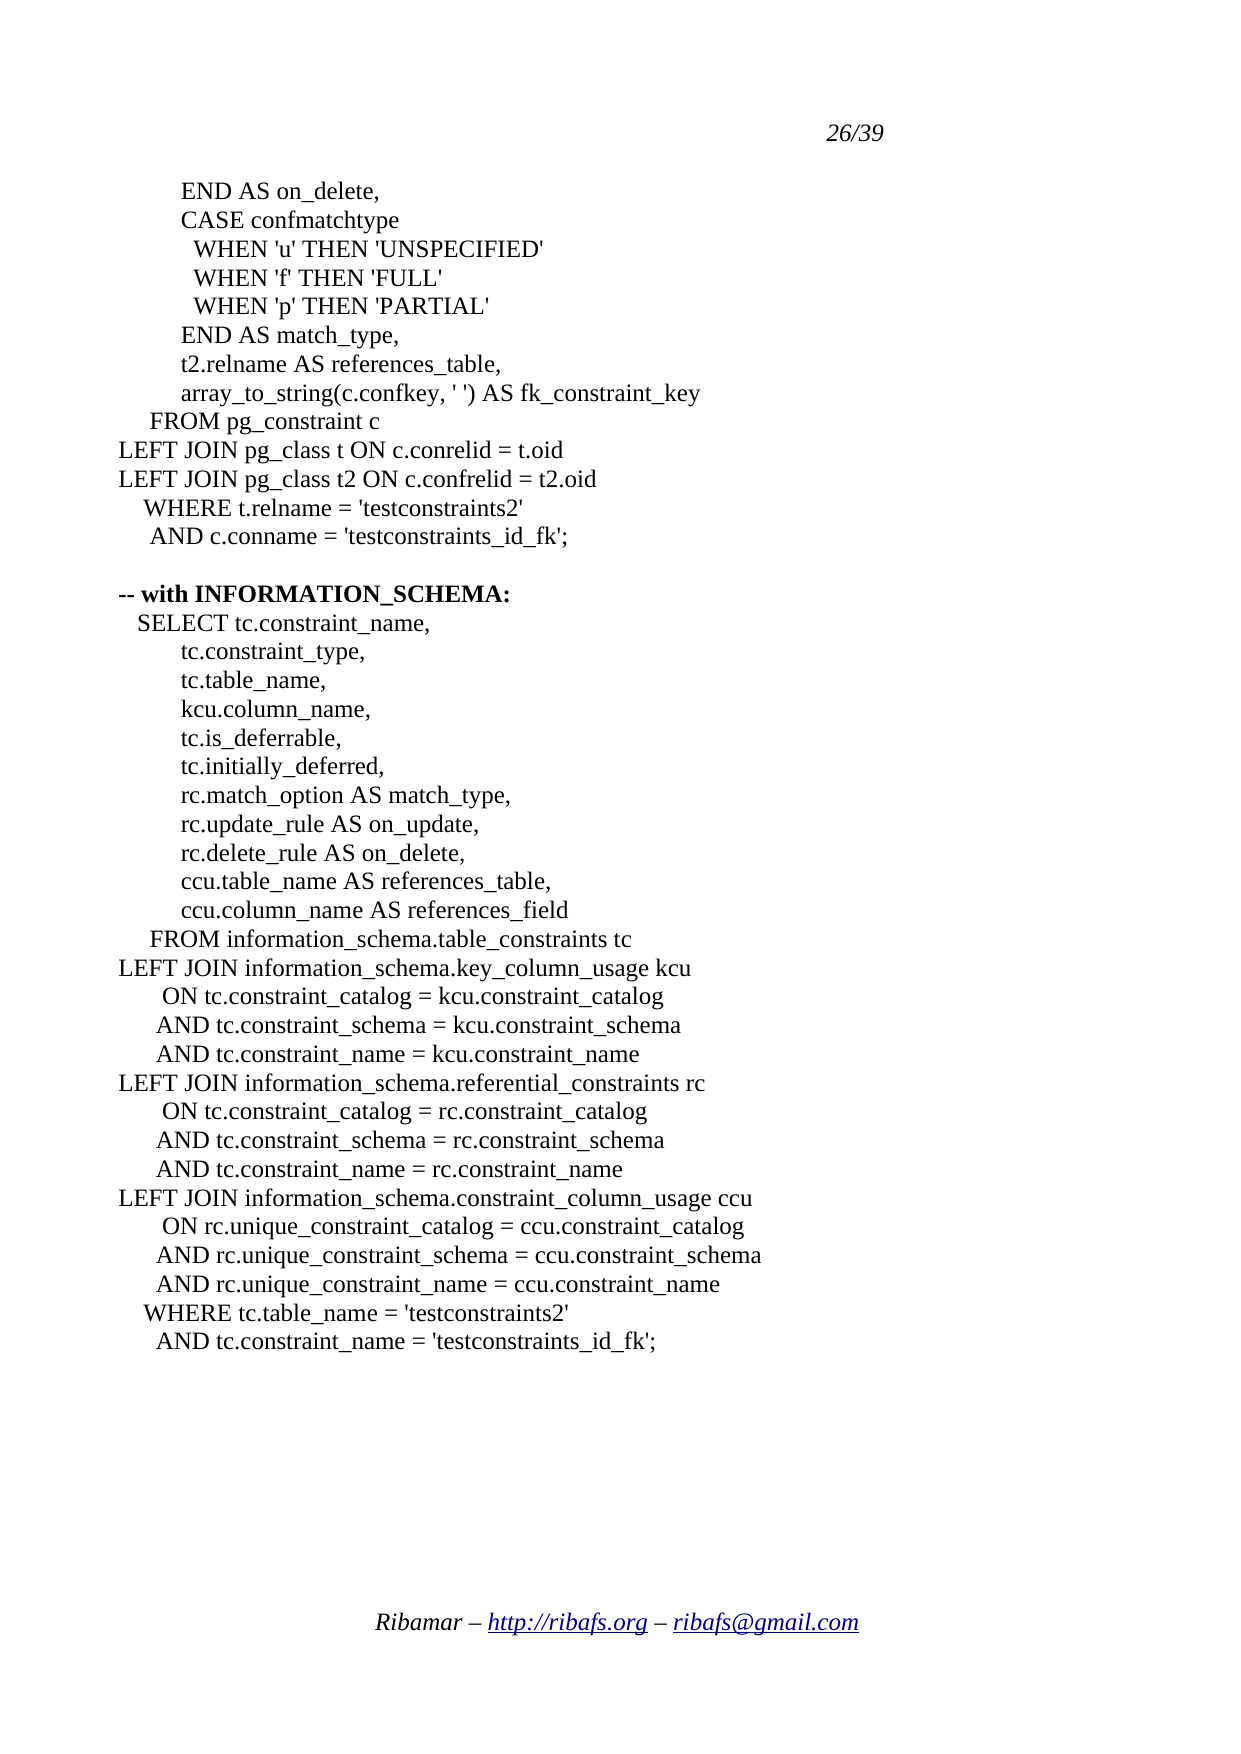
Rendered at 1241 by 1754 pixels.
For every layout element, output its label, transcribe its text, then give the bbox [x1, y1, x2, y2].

text LEFT JOIN pg_class t2 ON c.confrelid = t2.oid [118, 464, 1122, 493]
text AND tc.constraint_schema = kcu.constraint_schema [118, 1010, 1122, 1039]
text rc.delete_rule AS on_delete, [118, 838, 1122, 866]
text AND rc.unique_constraint_schema = ccu.constraint_schema [118, 1240, 1122, 1269]
text SELECT tc.constraint_name, [118, 608, 1122, 636]
text AND c.conname = 'testconstraints_id_fk'; [118, 521, 1122, 550]
text -- with INFORMATION_SCHEMA: [118, 579, 1122, 608]
text FROM pg_constraint c [118, 406, 1122, 435]
text rc.update_rule AS on_update, [118, 809, 1122, 838]
text CASE confmatchtype [118, 205, 1122, 234]
text tc.is_deferrable, [118, 723, 1122, 751]
text ccu.table_name AS references_table, [118, 866, 1122, 895]
text ON tc.constraint_catalog = rc.constraint_catalog [118, 1096, 1122, 1125]
text WHERE tc.table_name = 'testconstraints2' [118, 1298, 1122, 1326]
text kcu.column_name, [118, 694, 1122, 723]
text FROM information_schema.table_constraints tc [118, 924, 1122, 953]
text WHEN 'p' THEN 'PARTIAL' [118, 291, 1122, 320]
text tc.constraint_type, [118, 636, 1122, 665]
text array_to_string(c.confkey, ' ') AS fk_constraint_key [118, 378, 1122, 406]
text rc.match_option AS match_type, [118, 780, 1122, 809]
text t2.relname AS references_table, [118, 349, 1122, 378]
text tc.table_name, [118, 665, 1122, 694]
text tc.initially_deferred, [118, 751, 1122, 780]
text ON rc.unique_constraint_catalog = ccu.constraint_catalog [118, 1211, 1122, 1240]
text AND tc.constraint_name = kcu.constraint_name [118, 1039, 1122, 1068]
text WHERE t.relname = 'testconstraints2' [118, 493, 1122, 521]
text AND tc.constraint_schema = rc.constraint_schema [118, 1125, 1122, 1154]
text END AS on_delete, [118, 176, 1122, 205]
text ccu.column_name AS references_field [118, 895, 1122, 924]
text AND rc.unique_constraint_name = ccu.constraint_name [118, 1269, 1122, 1298]
text LEFT JOIN information_schema.referential_constraints rc [118, 1068, 1122, 1096]
text LEFT JOIN pg_class t ON c.conrelid = t.oid [118, 435, 1122, 464]
text LEFT JOIN information_schema.key_column_usage kcu [118, 953, 1122, 981]
text WHEN 'f' THEN 'FULL' [118, 263, 1122, 291]
text WHEN 'u' THEN 'UNSPECIFIED' [118, 234, 1122, 263]
text END AS match_type, [118, 320, 1122, 349]
text ON tc.constraint_catalog = kcu.constraint_catalog [118, 981, 1122, 1010]
text LEFT JOIN information_schema.constraint_column_usage ccu [118, 1183, 1122, 1211]
text AND tc.constraint_name = 'testconstraints_id_fk'; [118, 1326, 1122, 1355]
text AND tc.constraint_name = rc.constraint_name [118, 1154, 1122, 1183]
